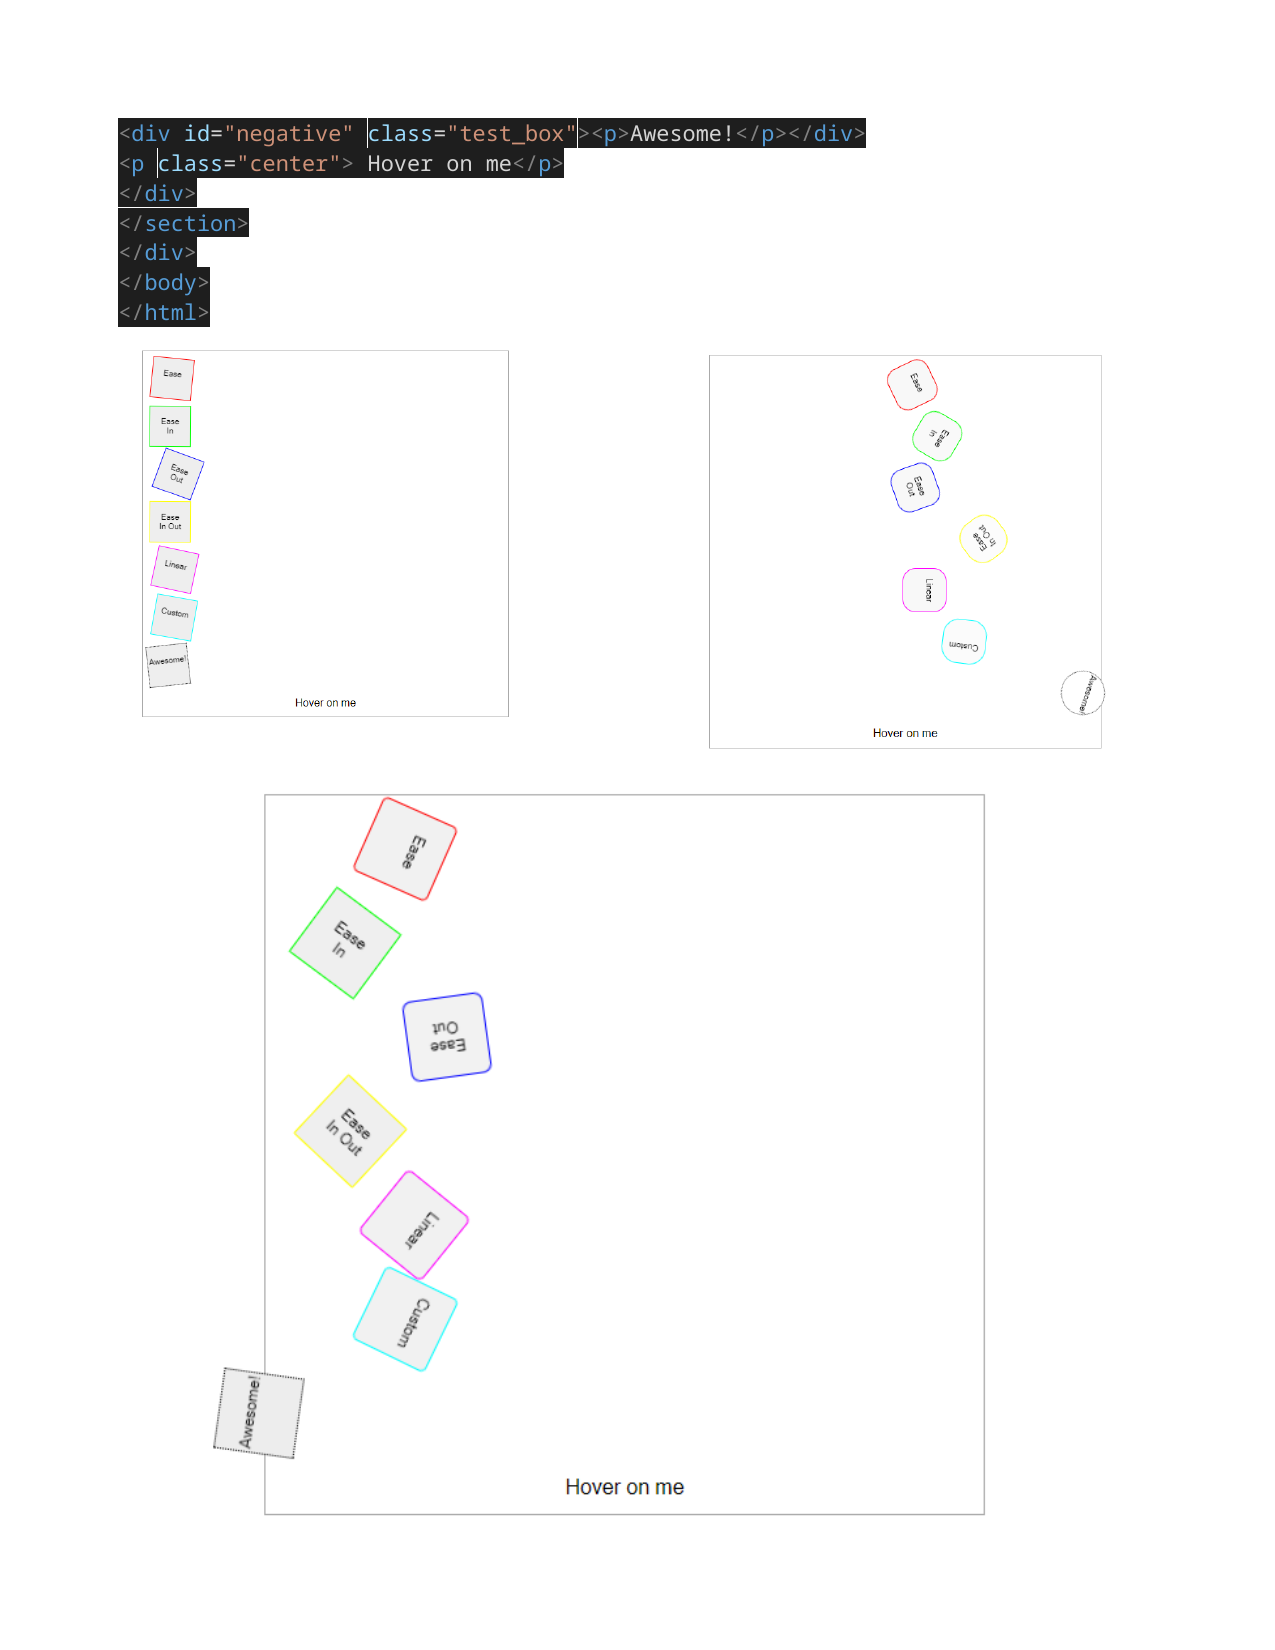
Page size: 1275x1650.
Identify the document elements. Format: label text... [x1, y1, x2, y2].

picture [128, 337, 513, 726]
text <div id="negative" class="test_box"><p>Awesome!</p></div> [118, 118, 1157, 148]
text </div> [118, 178, 1157, 207]
picture [203, 346, 1121, 1548]
text </body> [118, 267, 1157, 297]
text <p class="center"> Hover on me</p> [118, 148, 1157, 178]
text </html> [118, 297, 1157, 327]
text </section> [118, 207, 1157, 237]
text </div> [118, 237, 1157, 267]
